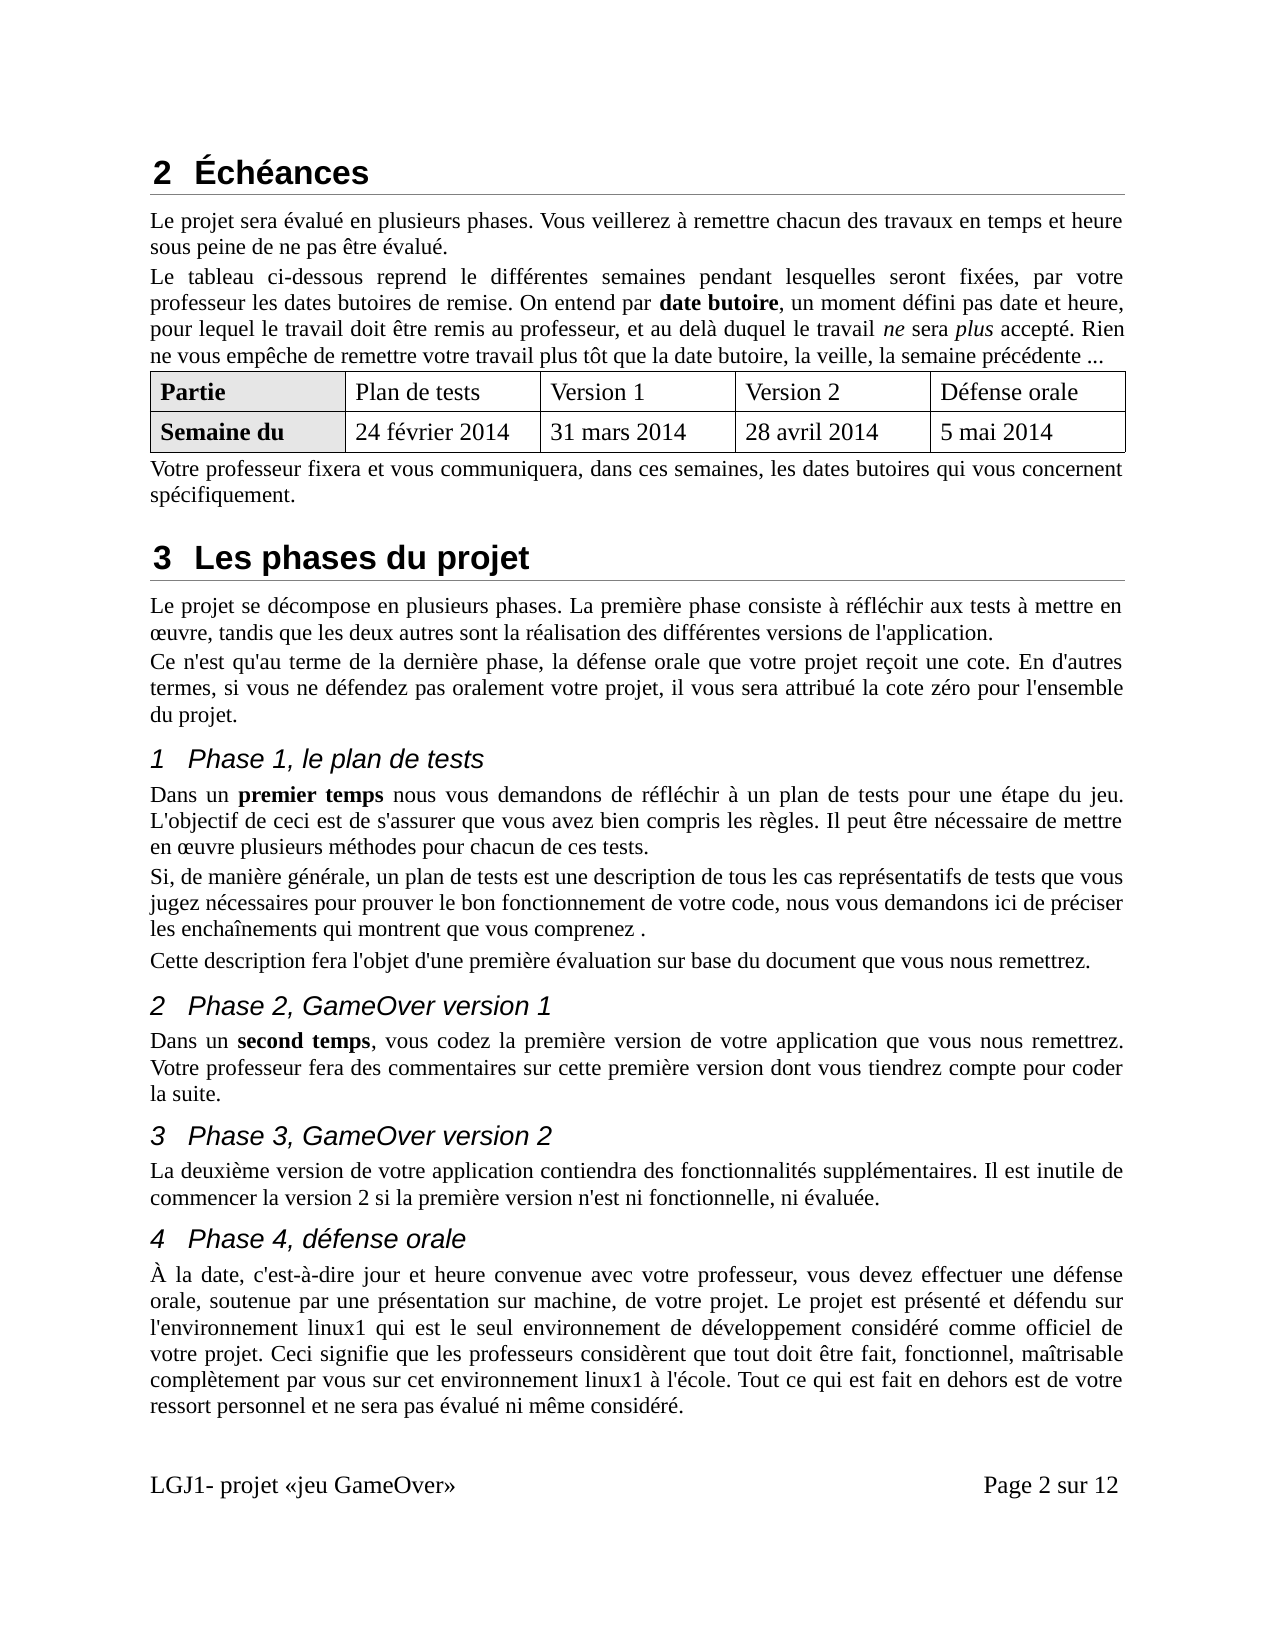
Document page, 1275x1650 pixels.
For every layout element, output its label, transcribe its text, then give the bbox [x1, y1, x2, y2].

table_header Défense orale [931, 372, 1125, 411]
table_cell 5 mai 2014 [931, 412, 1125, 452]
text Ce n'est qu'au terme de la dernière phase, la défense orale que votre projet reçoit une cote. En d'autres termes, si vous ne défendez pas oralement votre projet, il vous sera attribué la cote zéro pour l'ensemble du projet. [150, 648, 1125, 727]
text La deuxième version de votre application contiendra des fonctionnalités supplémentaires. Il est inutile de commencer la version 2 si la première version n'est ni fonctionnelle, ni évaluée. [150, 1157, 1125, 1210]
subtitle Phase 2, GameOver version 1 [150, 990, 1125, 1021]
table_header Version 2 [736, 372, 930, 411]
text Le tableau ci-dessous reprend le différentes semaines pendant lesquelles seront fixées, par votre professeur les dates butoires de remise. On entend par date butoire, un moment défini pas date et heure, pour lequel le travail doit être remis au professeur, et au delà duquel le travail ne sera plus accepté. Rien ne vous empêche de remettre votre travail plus tôt que la date butoire, la veille, la semaine précédente ... [150, 263, 1125, 368]
text Votre professeur fixera et vous communiquera, dans ces semaines, les dates butoires qui vous concernent spécifiquement. [150, 455, 1125, 507]
subtitle Phase 3, GameOver version 2 [150, 1120, 1125, 1151]
text Si, de manière générale, un plan de tests est une description de tous les cas représentatifs de tests que vous jugez nécessaires pour prouver le bon fonctionnement de votre code, nous vous demandons ici de préciser les enchaînements qui montrent que vous comprenez . [150, 863, 1125, 942]
text Le projet se décompose en plusieurs phases. La première phase consiste à réfléchir aux tests à mettre en œuvre, tandis que les deux autres sont la réalisation des différentes versions de l'application. [150, 592, 1125, 645]
text Cette description fera l'objet d'une première évaluation sur base du document que vous nous remettrez. [150, 948, 1125, 974]
table_cell 28 avril 2014 [736, 412, 930, 452]
text Dans un premier temps nous vous demandons de réfléchir à un plan de tests pour une étape du jeu. L'objectif de ceci est de s'assurer que vous avez bien compris les règles. Il peut être nécessaire de mettre en œuvre plusieurs méthodes pour chacun de ces tests. [150, 781, 1125, 860]
table_header Partie [151, 372, 345, 411]
subtitle Phase 4, défense orale [150, 1223, 1125, 1254]
text Le projet sera évalué en plusieurs phases. Vous veillerez à remettre chacun des travaux en temps et heure sous peine de ne pas être évalué. [150, 207, 1125, 260]
table_cell 31 mars 2014 [541, 412, 735, 452]
text À la date, c'est-à-dire jour et heure convenue avec votre professeur, vous devez effectuer une défense orale, soutenue par une présentation sur machine, de votre projet. Le projet est présenté et défendu sur l'environnement linux1 qui est le seul environnement de développement considéré comme officiel de votre projet. Ceci signifie que les professeurs considèrent que tout doit être fait, fonctionnel, maîtrisable complètement par vous sur cet environnement linux1 à l'école. Tout ce qui est fait en dehors est de votre ressort personnel et ne sera pas évalué ni même considéré. [150, 1261, 1125, 1419]
table_header Version 1 [541, 372, 735, 411]
subtitle Les phases du projet [150, 535, 1125, 580]
subtitle Phase 1, le plan de tests [150, 743, 1125, 774]
text Dans un second temps, vous codez la première version de votre application que vous nous remettrez. Votre professeur fera des commentaires sur cette première version dont vous tiendrez compte pour coder la suite. [150, 1028, 1125, 1107]
table_header Plan de tests [346, 372, 540, 411]
table_cell Semaine du [151, 412, 345, 452]
subtitle Échéances [150, 150, 1125, 194]
table_cell 24 février 2014 [346, 412, 540, 452]
